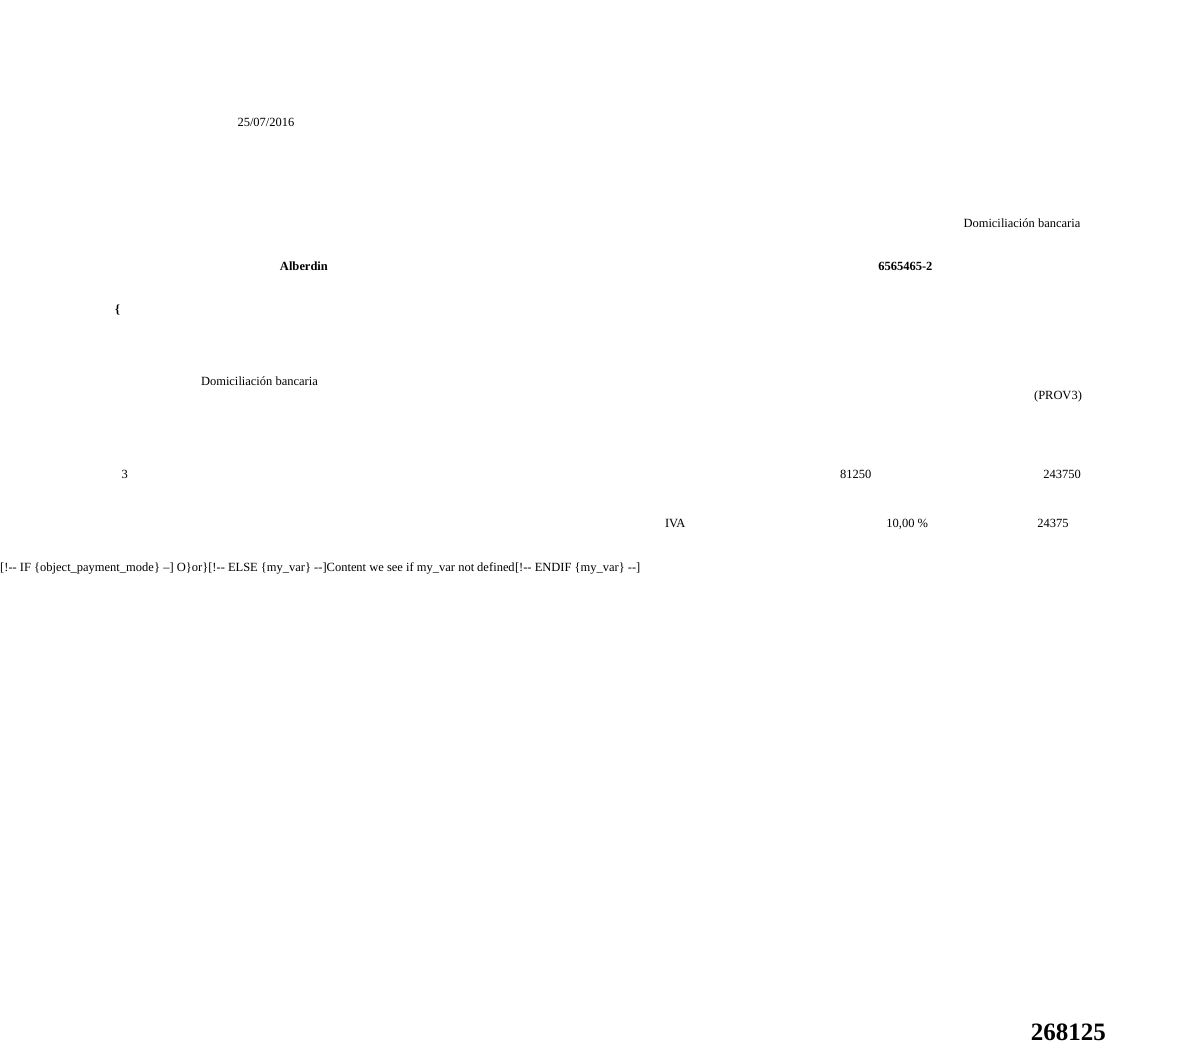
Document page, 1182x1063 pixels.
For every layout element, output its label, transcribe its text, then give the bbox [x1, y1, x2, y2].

text IVA 10,00 % 24375 [0, 516, 1181, 531]
table_header [332, 446, 746, 502]
text { [0, 302, 1181, 316]
text Domiciliación bancaria [0, 216, 1181, 230]
text 25/07/2016 [0, 115, 1181, 129]
table_header 3 [59, 446, 190, 502]
text Alberdin 6565465-2 [0, 259, 1181, 273]
text (PROV3) [0, 388, 1181, 402]
text 268125 [1031, 1017, 1181, 1046]
table_header 243750 [965, 446, 1158, 502]
text [!-- IF {object_payment_mode} –] O}or}[!-- ELSE {my_var} --]Content we see if my_var not defined[!-- ENDIF {my_var} --] [0, 559, 1181, 574]
text Domiciliación bancaria [0, 374, 1181, 388]
table_header [190, 446, 332, 502]
table_header 81250 [746, 446, 965, 502]
